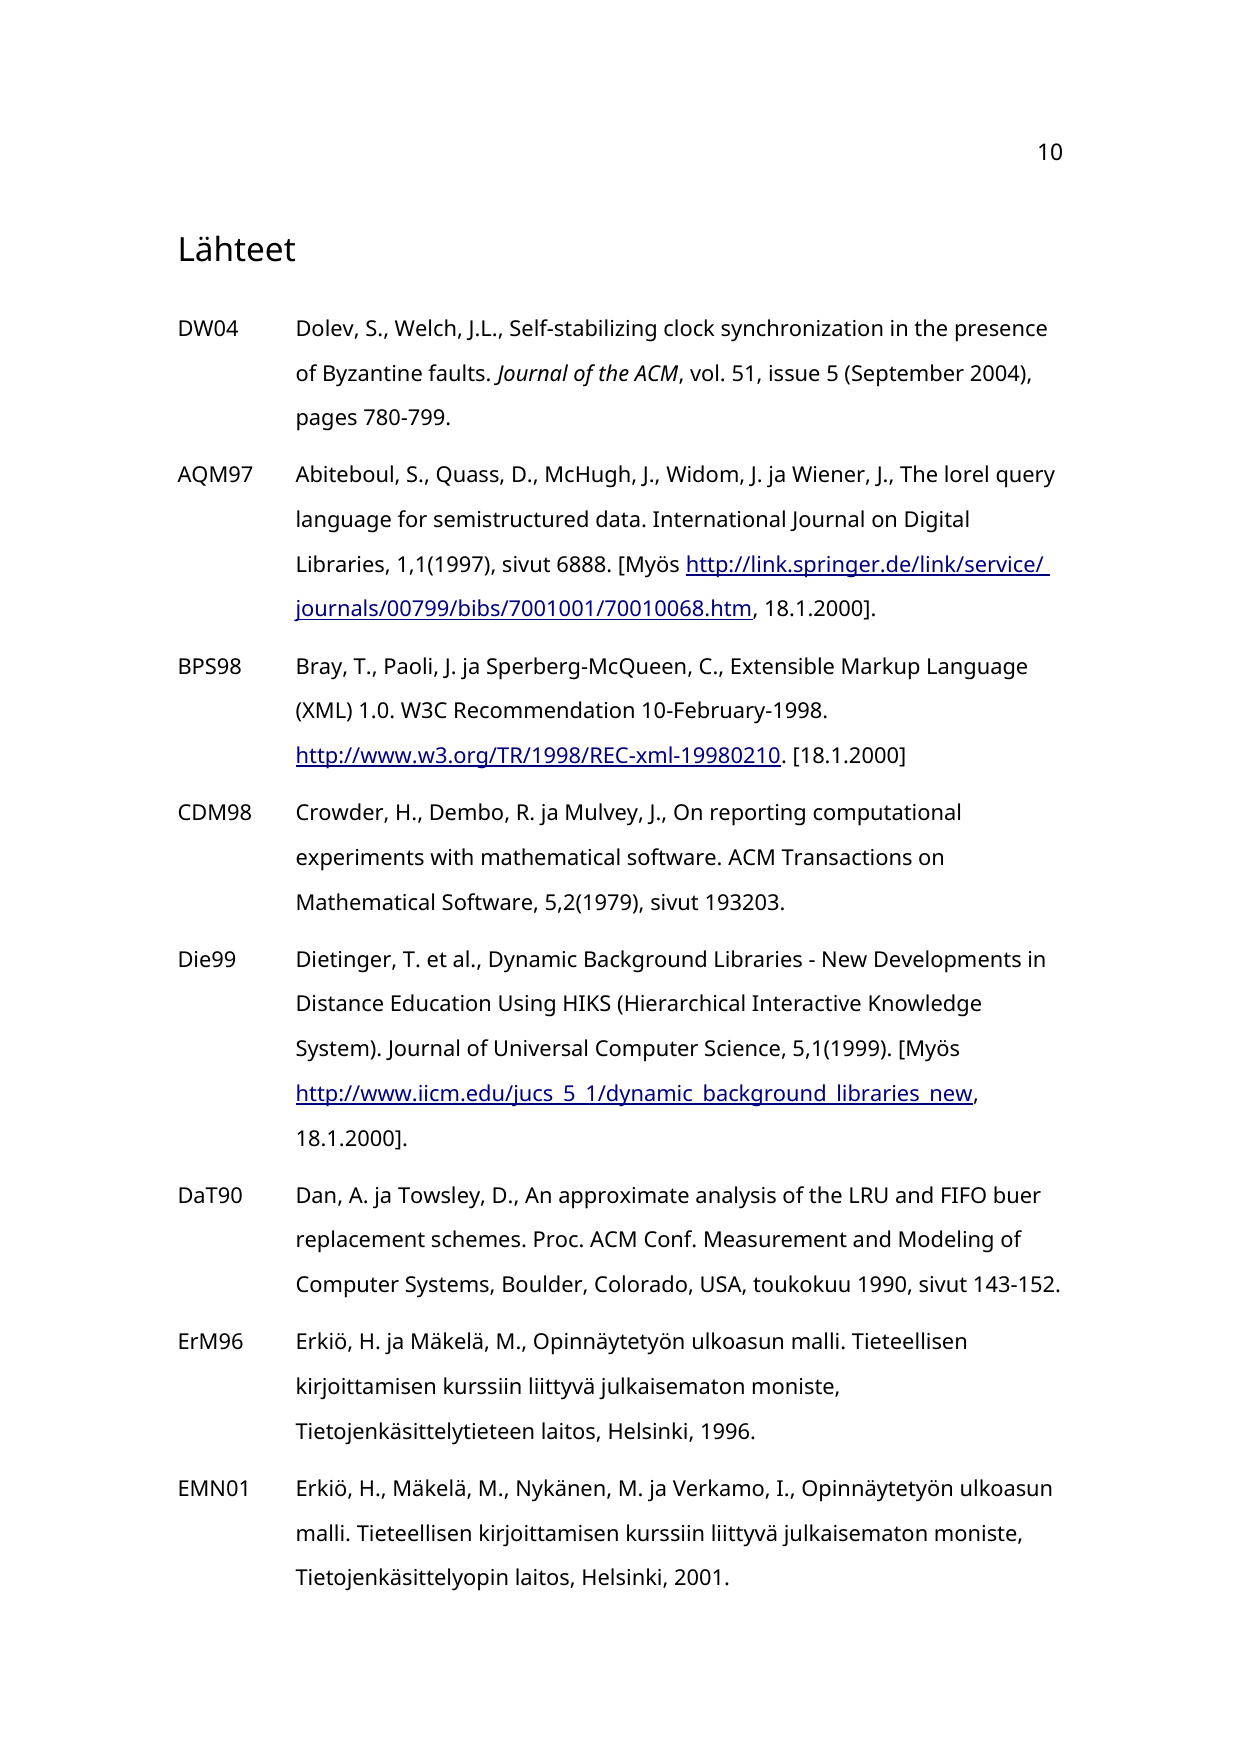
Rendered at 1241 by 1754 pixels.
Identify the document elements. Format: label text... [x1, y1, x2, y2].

text DaT90 Dan, A. ja Towsley, D., An approximate analysis of the LRU and FIFO buer replacement schemes. Proc. ACM Conf. Measurement and Modeling of Computer Systems, Boulder, Colorado, USA, toukokuu 1990, sivut 143-152. [177, 1180, 1063, 1299]
text ErM96 Erkiö, H. ja Mäkelä, M., Opinnäytetyön ulkoasun malli. Tieteellisen kirjoittamisen kurssiin liittyvä julkaisematon moniste, Tietojenkäsittelytieteen laitos, Helsinki, 1996. [177, 1326, 1063, 1445]
text Die99 Dietinger, T. et al., Dynamic Background Libraries - New Developments in Distance Education Using HIKS (Hierarchical Interactive Knowledge System). Journal of Universal Computer Science, 5,1(1999). [Myös http://www.iicm.edu/jucs_5_1/dynamic_background_libraries_new, 18.1.2000]. [177, 944, 1063, 1152]
text DW04 Dolev, S., Welch, J.L., Self-stabilizing clock synchronization in the presence of Byzantine faults. Journal of the ACM, vol. 51, issue 5 (September 2004), pages 780-799. [177, 313, 1063, 432]
subtitle Lähteet [177, 226, 1063, 271]
text AQM97 Abiteboul, S., Quass, D., McHugh, J., Widom, J. ja Wiener, J., The lorel query language for semistructured data. International Journal on Digital Libraries, 1,1(1997), sivut 6888. [Myös http://link.springer.de/link/service/ journals/00799/bibs/7001001/70010068.htm, 18.1.2000]. [177, 459, 1063, 623]
text BPS98 Bray, T., Paoli, J. ja Sperberg-McQueen, C., Extensible Markup Language (XML) 1.0. W3C Recommendation 10-February-1998. http://www.w3.org/TR/1998/REC-xml-19980210. [18.1.2000] [177, 651, 1063, 770]
text EMN01 Erkiö, H., Mäkelä, M., Nykänen, M. ja Verkamo, I., Opinnäytetyön ulkoasun malli. Tieteellisen kirjoittamisen kurssiin liittyvä julkaisematon moniste, Tietojenkäsittelyopin laitos, Helsinki, 2001. [177, 1473, 1063, 1592]
text CDM98 Crowder, H., Dembo, R. ja Mulvey, J., On reporting computational experiments with mathematical software. ACM Transactions on Mathematical Software, 5,2(1979), sivut 193203. [177, 797, 1063, 916]
